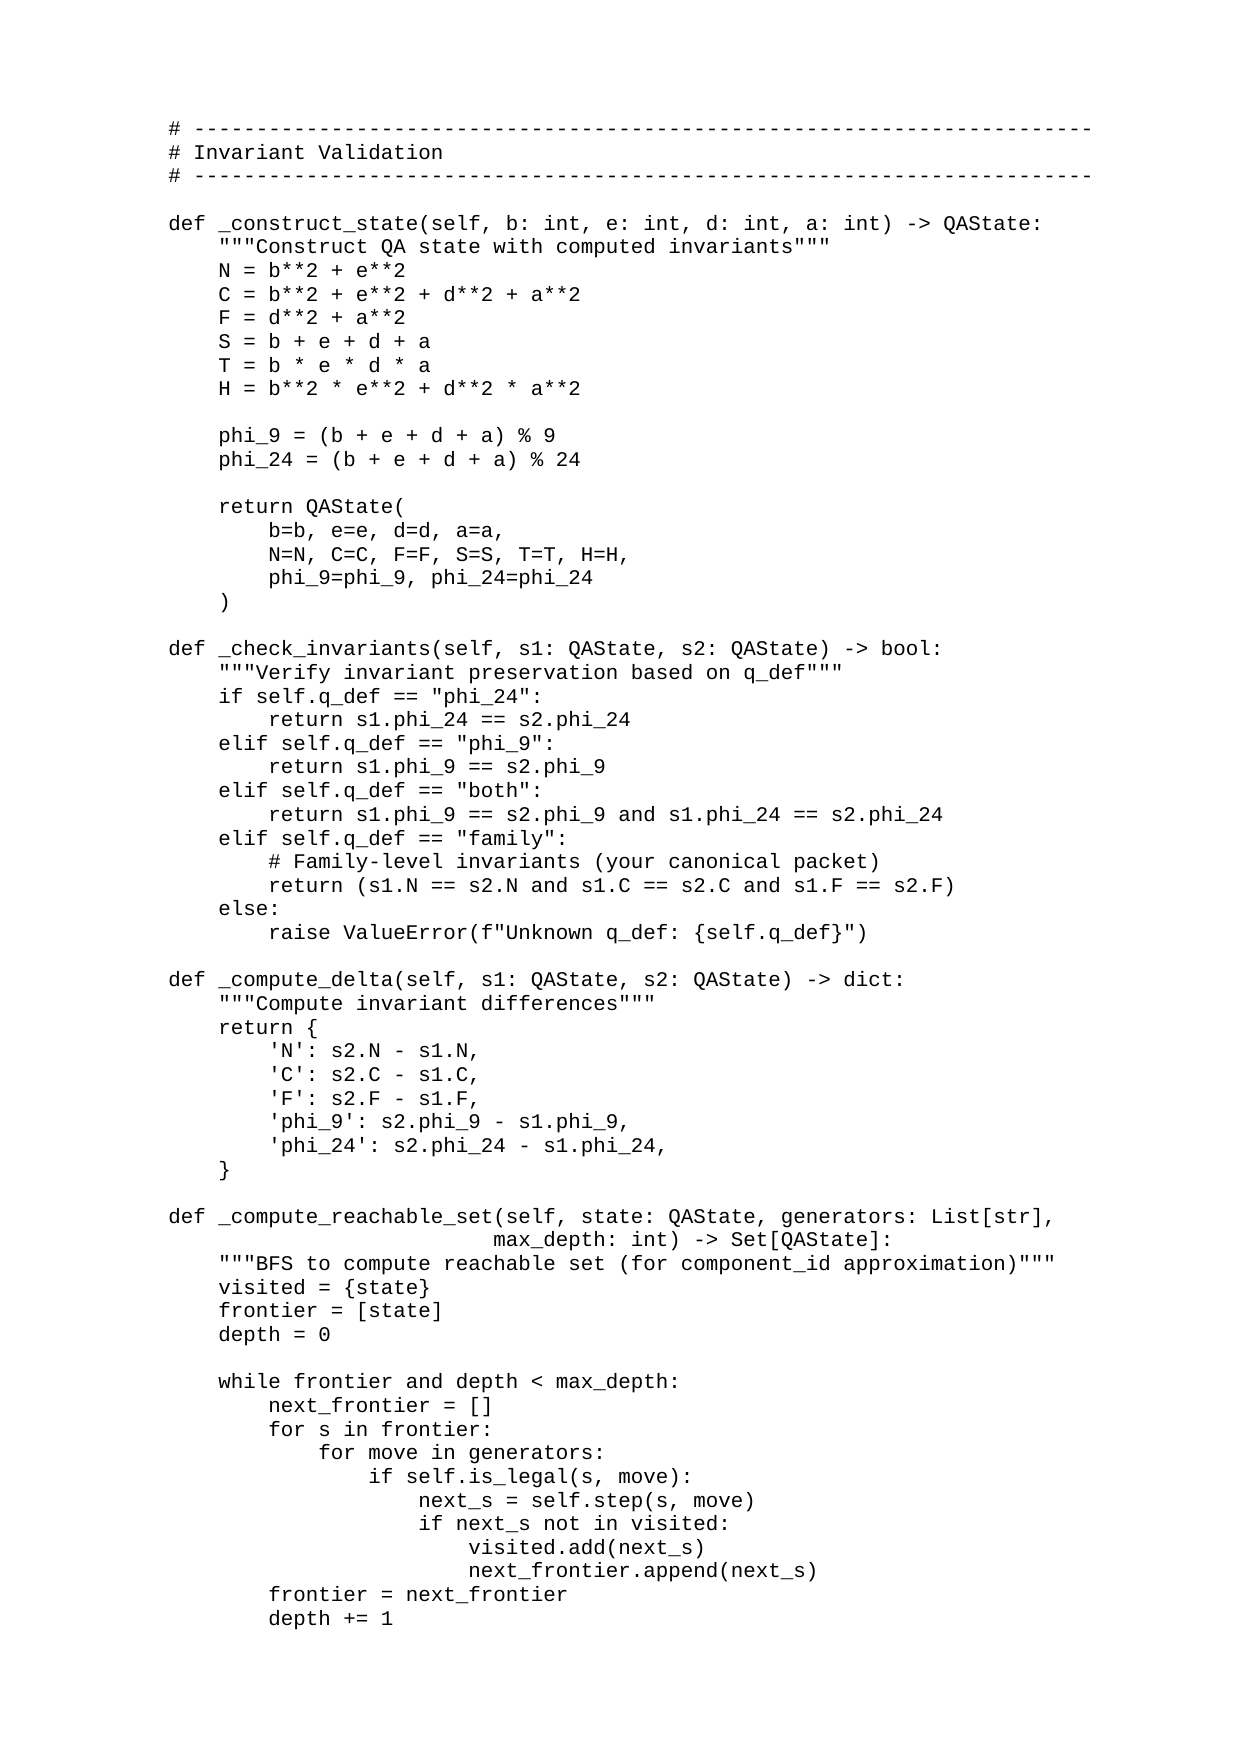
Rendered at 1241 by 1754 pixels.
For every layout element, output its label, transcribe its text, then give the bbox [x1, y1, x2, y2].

text } [118, 1158, 1122, 1182]
text frontier = [state] [118, 1300, 1122, 1324]
text frontier = next_frontier [118, 1584, 1122, 1608]
text next_s = self.step(s, move) [118, 1489, 1122, 1513]
text def _compute_delta(self, s1: QAState, s2: QAState) -> dict: [118, 969, 1122, 993]
text # Family-level invariants (your canonical packet) [118, 851, 1122, 875]
text ) [118, 591, 1122, 615]
text b=b, e=e, d=d, a=a, [118, 520, 1122, 544]
text max_depth: int) -> Set[QAState]: [118, 1229, 1122, 1253]
text F = d**2 + a**2 [118, 307, 1122, 331]
text T = b * e * d * a [118, 354, 1122, 378]
text visited.add(next_s) [118, 1537, 1122, 1561]
text return s1.phi_9 == s2.phi_9 [118, 757, 1122, 780]
text 'F': s2.F - s1.F, [118, 1088, 1122, 1111]
text """BFS to compute reachable set (for component_id approximation)""" [118, 1253, 1122, 1277]
text for move in generators: [118, 1442, 1122, 1466]
text 'C': s2.C - s1.C, [118, 1064, 1122, 1088]
text """Compute invariant differences""" [118, 993, 1122, 1017]
text # ------------------------------------------------------------------------ [118, 118, 1122, 142]
text else: [118, 898, 1122, 922]
text if self.is_legal(s, move): [118, 1466, 1122, 1489]
text 'N': s2.N - s1.N, [118, 1040, 1122, 1064]
text if self.q_def == "phi_24": [118, 686, 1122, 709]
text return s1.phi_9 == s2.phi_9 and s1.phi_24 == s2.phi_24 [118, 804, 1122, 827]
text for s in frontier: [118, 1419, 1122, 1442]
text return QAState( [118, 496, 1122, 520]
text return s1.phi_24 == s2.phi_24 [118, 709, 1122, 733]
text depth += 1 [118, 1608, 1122, 1631]
text elif self.q_def == "phi_9": [118, 733, 1122, 757]
text """Construct QA state with computed invariants""" [118, 236, 1122, 260]
text return { [118, 1017, 1122, 1040]
text phi_24 = (b + e + d + a) % 24 [118, 449, 1122, 473]
text def _construct_state(self, b: int, e: int, d: int, a: int) -> QAState: [118, 213, 1122, 236]
text 'phi_9': s2.phi_9 - s1.phi_9, [118, 1111, 1122, 1135]
text # Invariant Validation [118, 142, 1122, 165]
text depth = 0 [118, 1324, 1122, 1348]
text phi_9 = (b + e + d + a) % 9 [118, 426, 1122, 449]
text def _check_invariants(self, s1: QAState, s2: QAState) -> bool: [118, 638, 1122, 662]
text visited = {state} [118, 1277, 1122, 1300]
text next_frontier.append(next_s) [118, 1561, 1122, 1584]
text next_frontier = [] [118, 1395, 1122, 1419]
text def _compute_reachable_set(self, state: QAState, generators: List[str], [118, 1206, 1122, 1229]
text phi_9=phi_9, phi_24=phi_24 [118, 567, 1122, 591]
text raise ValueError(f"Unknown q_def: {self.q_def}") [118, 922, 1122, 946]
text """Verify invariant preservation based on q_def""" [118, 662, 1122, 686]
text N=N, C=C, F=F, S=S, T=T, H=H, [118, 544, 1122, 567]
text H = b**2 * e**2 + d**2 * a**2 [118, 378, 1122, 402]
text 'phi_24': s2.phi_24 - s1.phi_24, [118, 1135, 1122, 1158]
text C = b**2 + e**2 + d**2 + a**2 [118, 284, 1122, 307]
text # ------------------------------------------------------------------------ [118, 165, 1122, 189]
text S = b + e + d + a [118, 331, 1122, 354]
text N = b**2 + e**2 [118, 260, 1122, 284]
text return (s1.N == s2.N and s1.C == s2.C and s1.F == s2.F) [118, 875, 1122, 898]
text elif self.q_def == "both": [118, 780, 1122, 804]
text if next_s not in visited: [118, 1513, 1122, 1537]
text elif self.q_def == "family": [118, 827, 1122, 851]
text while frontier and depth < max_depth: [118, 1371, 1122, 1395]
